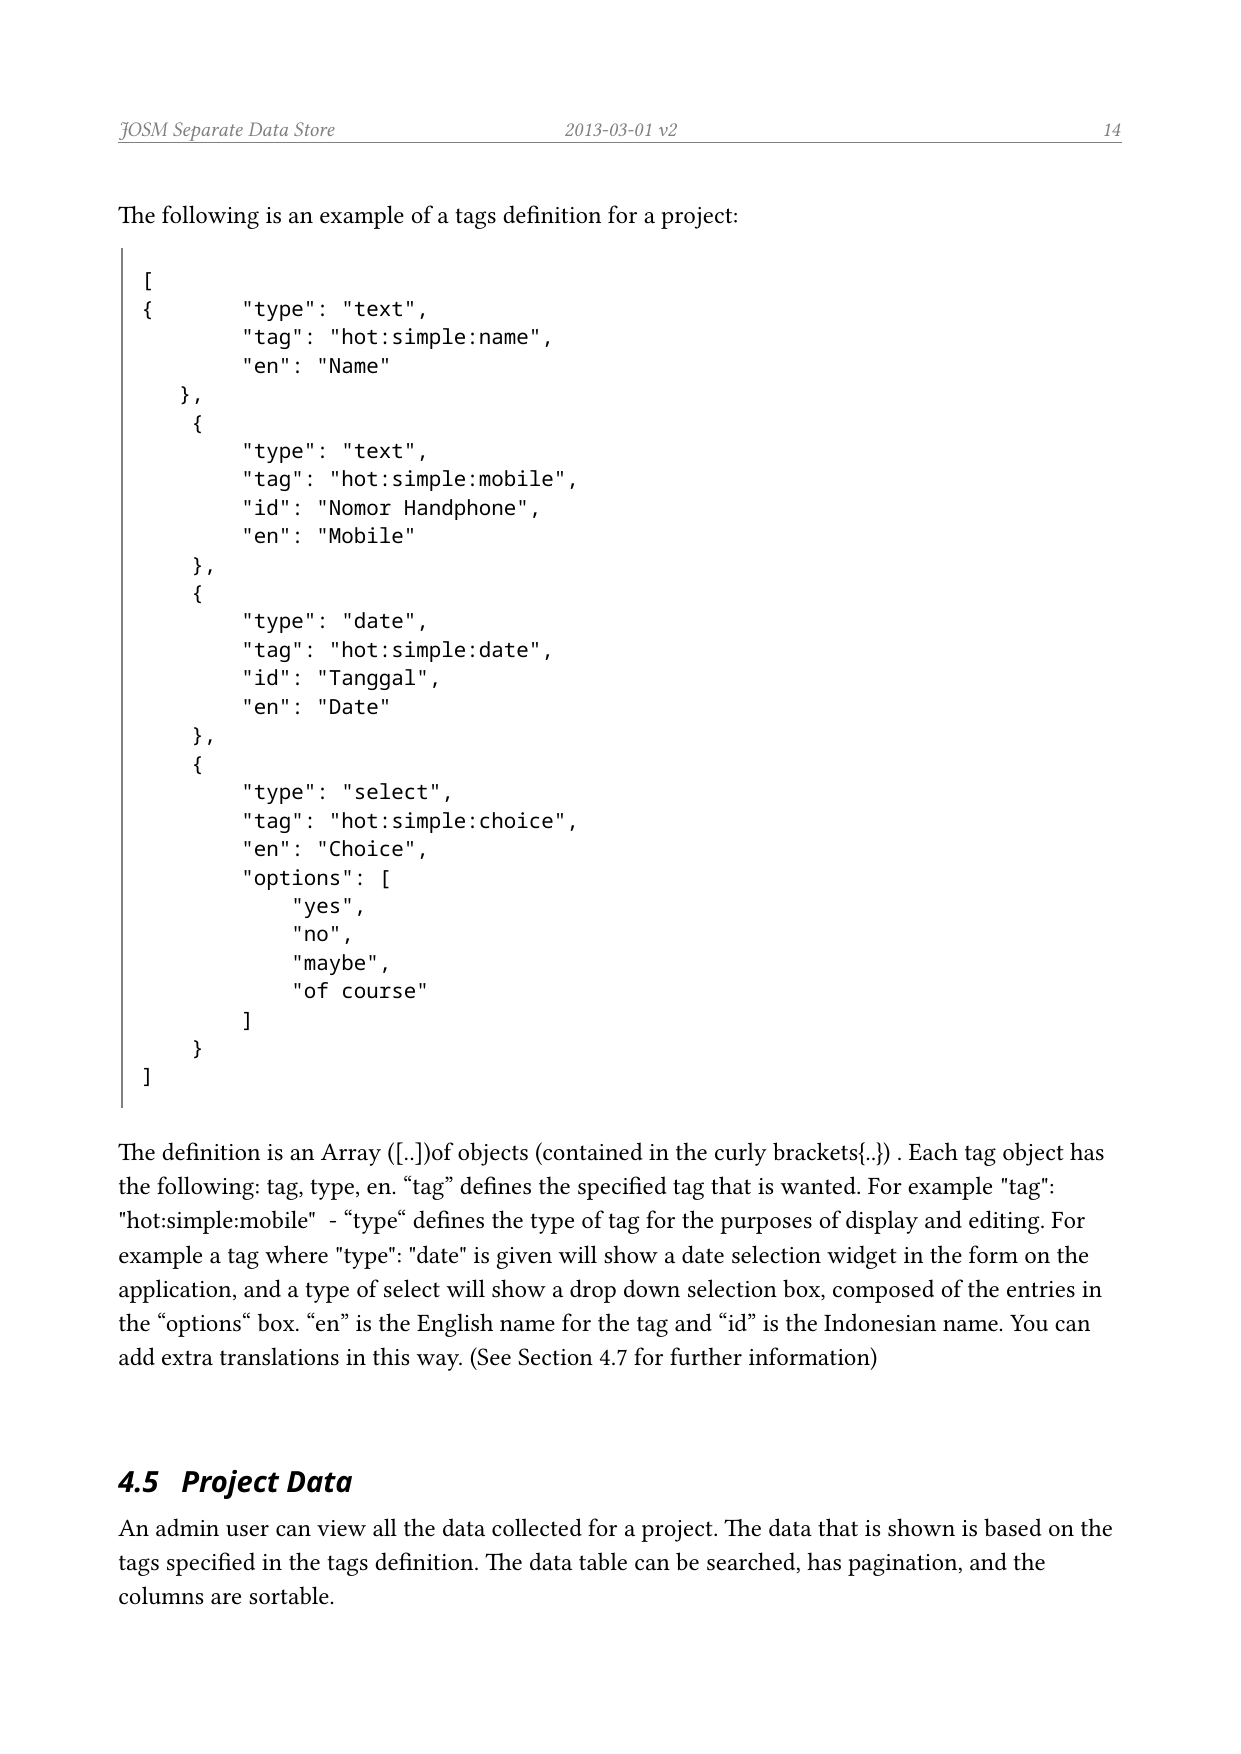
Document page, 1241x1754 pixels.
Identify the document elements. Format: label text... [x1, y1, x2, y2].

text The following is an example of a tags definition for a project: [118, 201, 1122, 229]
text [ { "type": "text", "tag": "hot:simple:name", "en": "Name" }, { "type": "text", "tag": "hot:simple:mobile", "id": "Nomor Handphone", "en": "Mobile" }, { "type": "date", "tag": "hot:simple:date", "id": "Tanggal", "en": "Date" }, { "type": "select", "tag": "hot:simple:choice", "en": "Choice", "options": [ "yes", "no", "maybe", "of course" ] } ] [121, 247, 1122, 1108]
subtitle Project Data [118, 1461, 1122, 1501]
text The definition is an Array ([..])of objects (contained in the curly brackets{..}) . Each tag object has the following: tag, type, en. “tag” defines the specified tag that is wanted. For example "tag": "hot:simple:mobile" - “type“ defines the type of tag for the purposes of display and editing. For example a tag where "type": "date" is given will show a date selection widget in the form on the application, and a type of select will show a drop down selection box, composed of the entries in the “options“ box. “en” is the English name for the tag and “id” is the Indonesian name. You can add extra translations in this way. (See Section 4.7 for further information) [118, 1138, 1122, 1372]
text An admin user can view all the data collected for a project. The data that is shown is based on the tags specified in the tags definition. The data table can be searched, has pagination, and the columns are sortable. [118, 1514, 1122, 1611]
